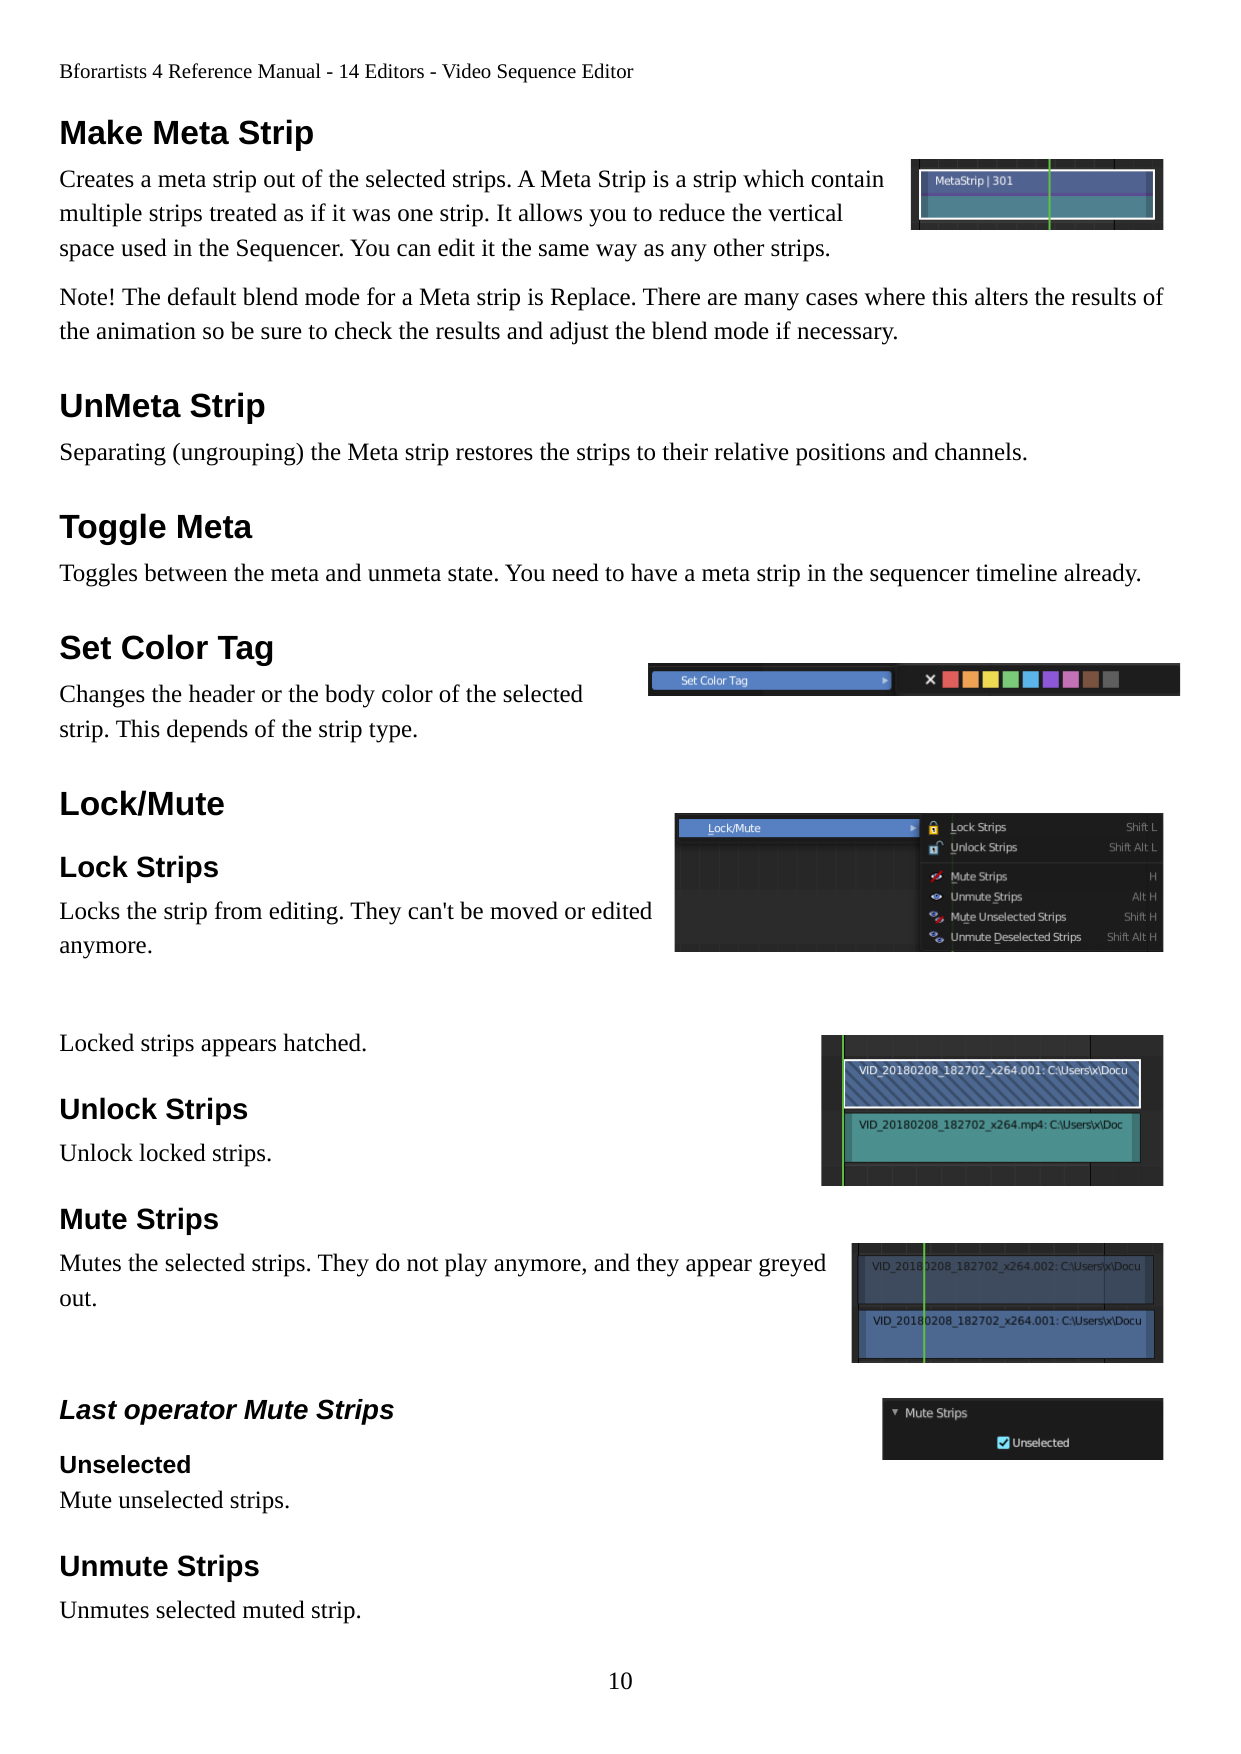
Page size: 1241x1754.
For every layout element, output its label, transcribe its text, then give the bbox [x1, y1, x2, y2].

text [1164, 1138, 1181, 1167]
subtitle [1164, 849, 1181, 883]
text Separating (ungrouping) the Meta strip restores the strips to their relative positions and channels. [59, 437, 1181, 466]
text Creates a meta strip out of the selected strips. A Meta Strip is a strip which contain multiple strips treated as if it was one strip. It allows you to reduce the vertical space used in the Sequencer. You can edit it the same way as any other strips. [59, 164, 1181, 261]
picture [648, 663, 1181, 696]
picture [674, 813, 1164, 952]
subtitle [1164, 1092, 1181, 1126]
subtitle Unselected [59, 1450, 1181, 1479]
text Unmutes selected muted strip. [59, 1595, 1181, 1623]
subtitle UnMeta Strip [59, 386, 1181, 425]
text Mute unselected strips. [59, 1485, 1181, 1514]
text Note! The default blend mode for a Meta strip is Replace. There are many cases where this alters the results of the animation so be sure to check the results and adjust the blend mode if necessary. [59, 282, 1181, 345]
picture [910, 159, 1164, 230]
subtitle Unmute Strips [59, 1548, 1181, 1582]
subtitle Mute Strips [59, 1202, 1181, 1236]
picture [821, 1035, 1164, 1186]
picture [851, 1243, 1164, 1363]
subtitle Unlock Strips [59, 1092, 821, 1126]
subtitle Lock/Mute [59, 784, 1181, 822]
picture [882, 1398, 1164, 1460]
text Changes the header or the body color of the selected strip. This depends of the strip type. [59, 679, 1181, 743]
subtitle Toggle Meta [59, 507, 1181, 546]
subtitle Set Color Tag [59, 628, 1181, 667]
subtitle Lock Strips [59, 849, 674, 883]
text Unlock locked strips. [59, 1138, 821, 1167]
text Locked strips appears hatched. [59, 1028, 1181, 1057]
subtitle Make Meta Strip [59, 113, 1181, 151]
subtitle Last operator Mute Strips [59, 1393, 1181, 1425]
text Toggles between the meta and unmeta state. You need to have a meta strip in the sequencer timeline already. [59, 558, 1181, 587]
text Locks the strip from editing. They can't be moved or edited anymore. [59, 896, 1181, 959]
text Mutes the selected strips. They do not play anymore, and they appear greyed out. [59, 1248, 851, 1311]
